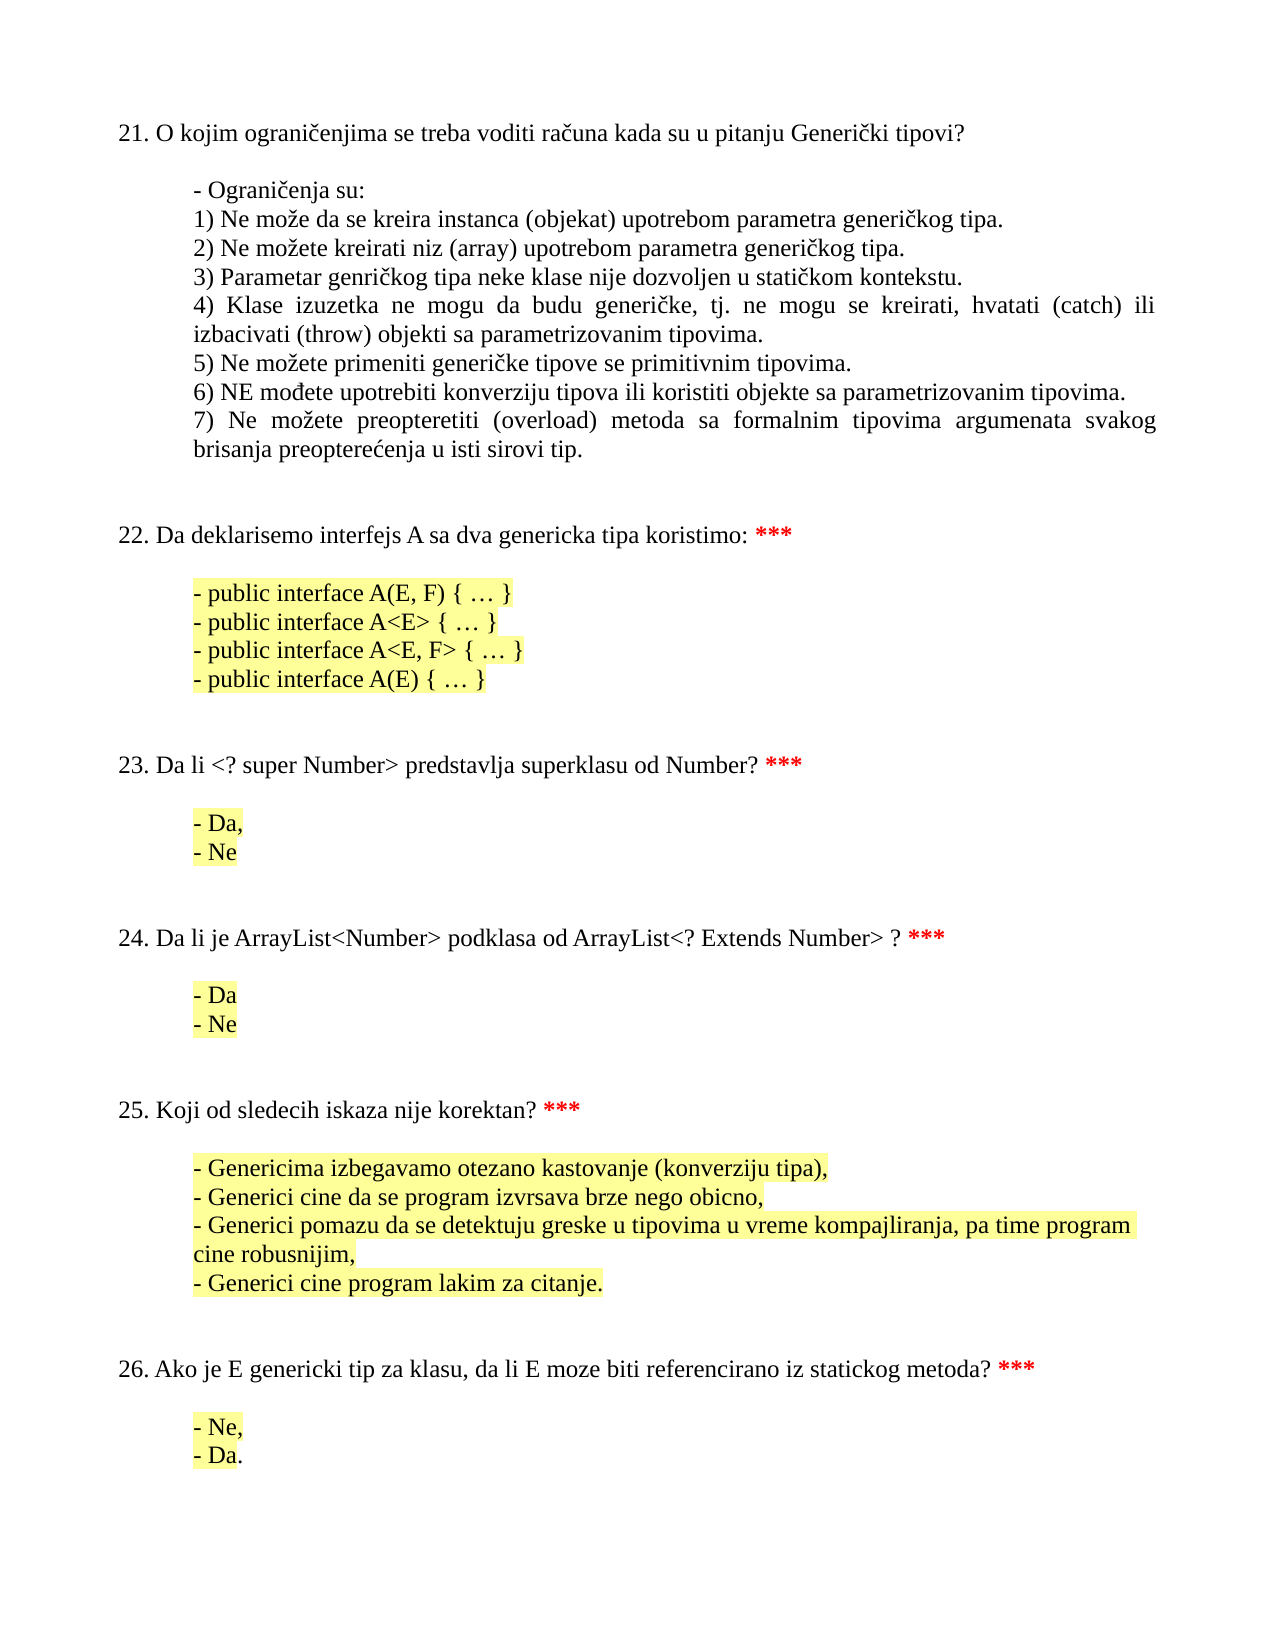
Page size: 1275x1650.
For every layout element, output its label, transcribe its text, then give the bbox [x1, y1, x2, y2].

text - Ne [193, 1009, 1157, 1038]
text - public interface A(E, F) { … } [193, 578, 1157, 607]
text - Generici pomazu da se detektuju greske u tipovima u vreme kompajliranja, pa time program cine robusnijim, [193, 1211, 1157, 1268]
text - Generici cine program lakim za citanje. [193, 1268, 1157, 1297]
text 1) Ne može da se kreira instanca (objekat) upotrebom parametra generičkog tipa. [193, 204, 1157, 233]
text 23. Da li <? super Number> predstavlja superklasu od Number? *** [118, 751, 1157, 779]
text 26. Ako je E genericki tip za klasu, da li E moze biti referencirano iz statickog metoda? *** [118, 1354, 1157, 1383]
text 3) Parametar genričkog tipa neke klase nije dozvoljen u statičkom kontekstu. [193, 262, 1157, 291]
text 6) NE mođete upotrebiti konverziju tipova ili koristiti objekte sa parametrizovanim tipovima. [193, 377, 1157, 406]
text 2) Ne možete kreirati niz (array) upotrebom parametra generičkog tipa. [193, 233, 1157, 262]
text - Generici cine da se program izvrsava brze nego obicno, [193, 1182, 1157, 1211]
text 22. Da deklarisemo interfejs A sa dva genericka tipa koristimo: *** [118, 521, 1157, 549]
text 7) Ne možete preopteretiti (overload) metoda sa formalnim tipovima argumenata svakog brisanja preopterećenja u isti sirovi tip. [193, 406, 1157, 463]
text - public interface A<E> { … } [193, 607, 1157, 636]
text 4) Klase izuzetka ne mogu da budu generičke, tj. ne mogu se kreirati, hvatati (catch) ili izbacivati (throw) objekti sa parametrizovanim tipovima. [193, 291, 1157, 348]
text - Da [193, 981, 1157, 1009]
text - public interface A<E, F> { … } [193, 636, 1157, 664]
text - public interface A(E) { … } [193, 664, 1157, 693]
text - Ne, [193, 1412, 1157, 1441]
text 5) Ne možete primeniti generičke tipove se primitivnim tipovima. [193, 348, 1157, 377]
text - Ograničenja su: [193, 176, 1157, 204]
text - Ne [193, 837, 1157, 866]
text - Genericima izbegavamo otezano kastovanje (konverziju tipa), [193, 1153, 1157, 1182]
text - Da, [193, 808, 1157, 837]
text 24. Da li je ArrayList<Number> podklasa od ArrayList<? Extends Number> ? *** [118, 923, 1157, 952]
text 21. O kojim ograničenjima se treba voditi računa kada su u pitanju Generički tipovi? [118, 118, 1157, 147]
text - Da. [193, 1441, 1157, 1469]
text 25. Koji od sledecih iskaza nije korektan? *** [118, 1096, 1157, 1124]
